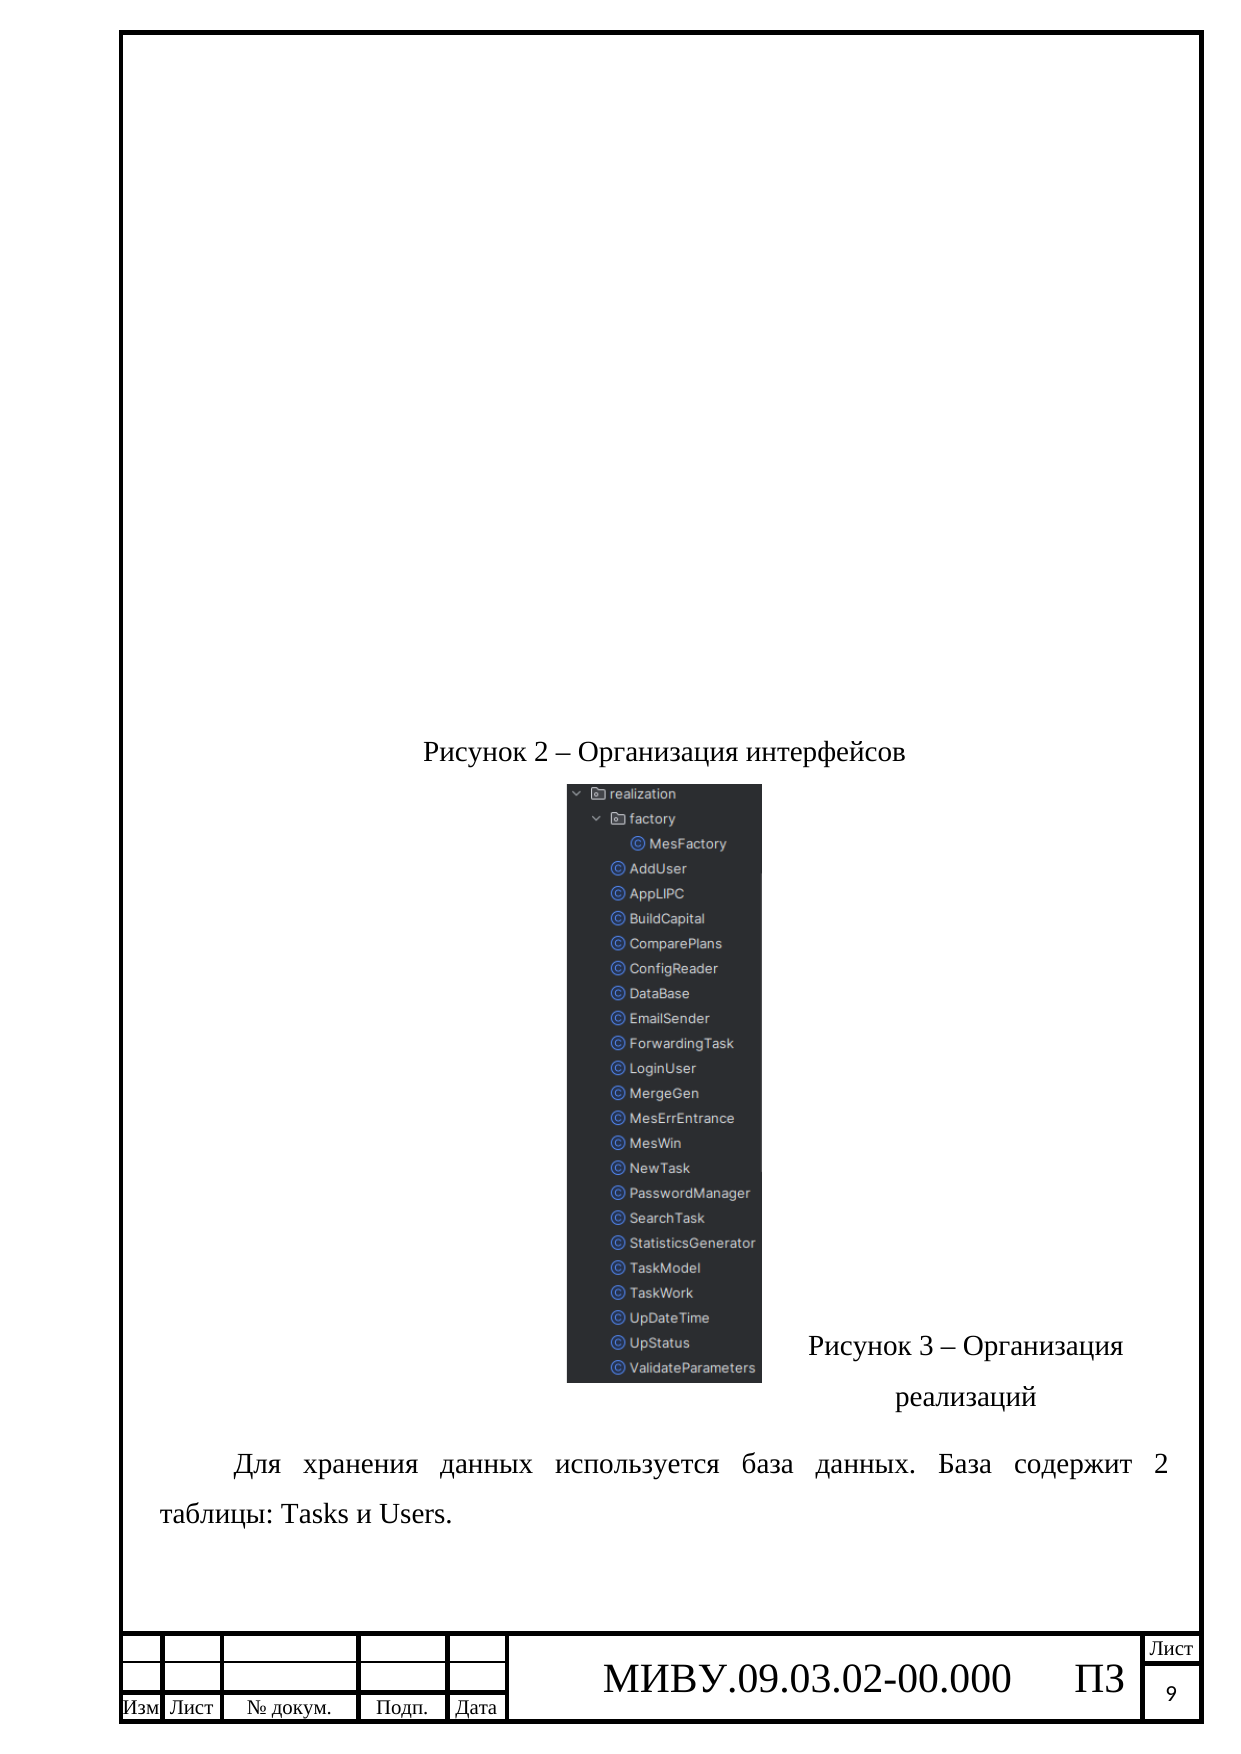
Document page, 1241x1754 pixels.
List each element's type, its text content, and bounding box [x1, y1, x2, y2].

text Рисунок 2 – Организация интерфейсов [159, 734, 1169, 767]
text Рисунок 3 – Организация реализаций [159, 1328, 1169, 1412]
picture [566, 784, 762, 1383]
list Для хранения данных используется база данных. База содержит 2 таблицы: Tasks и Users. [159, 1446, 1169, 1530]
